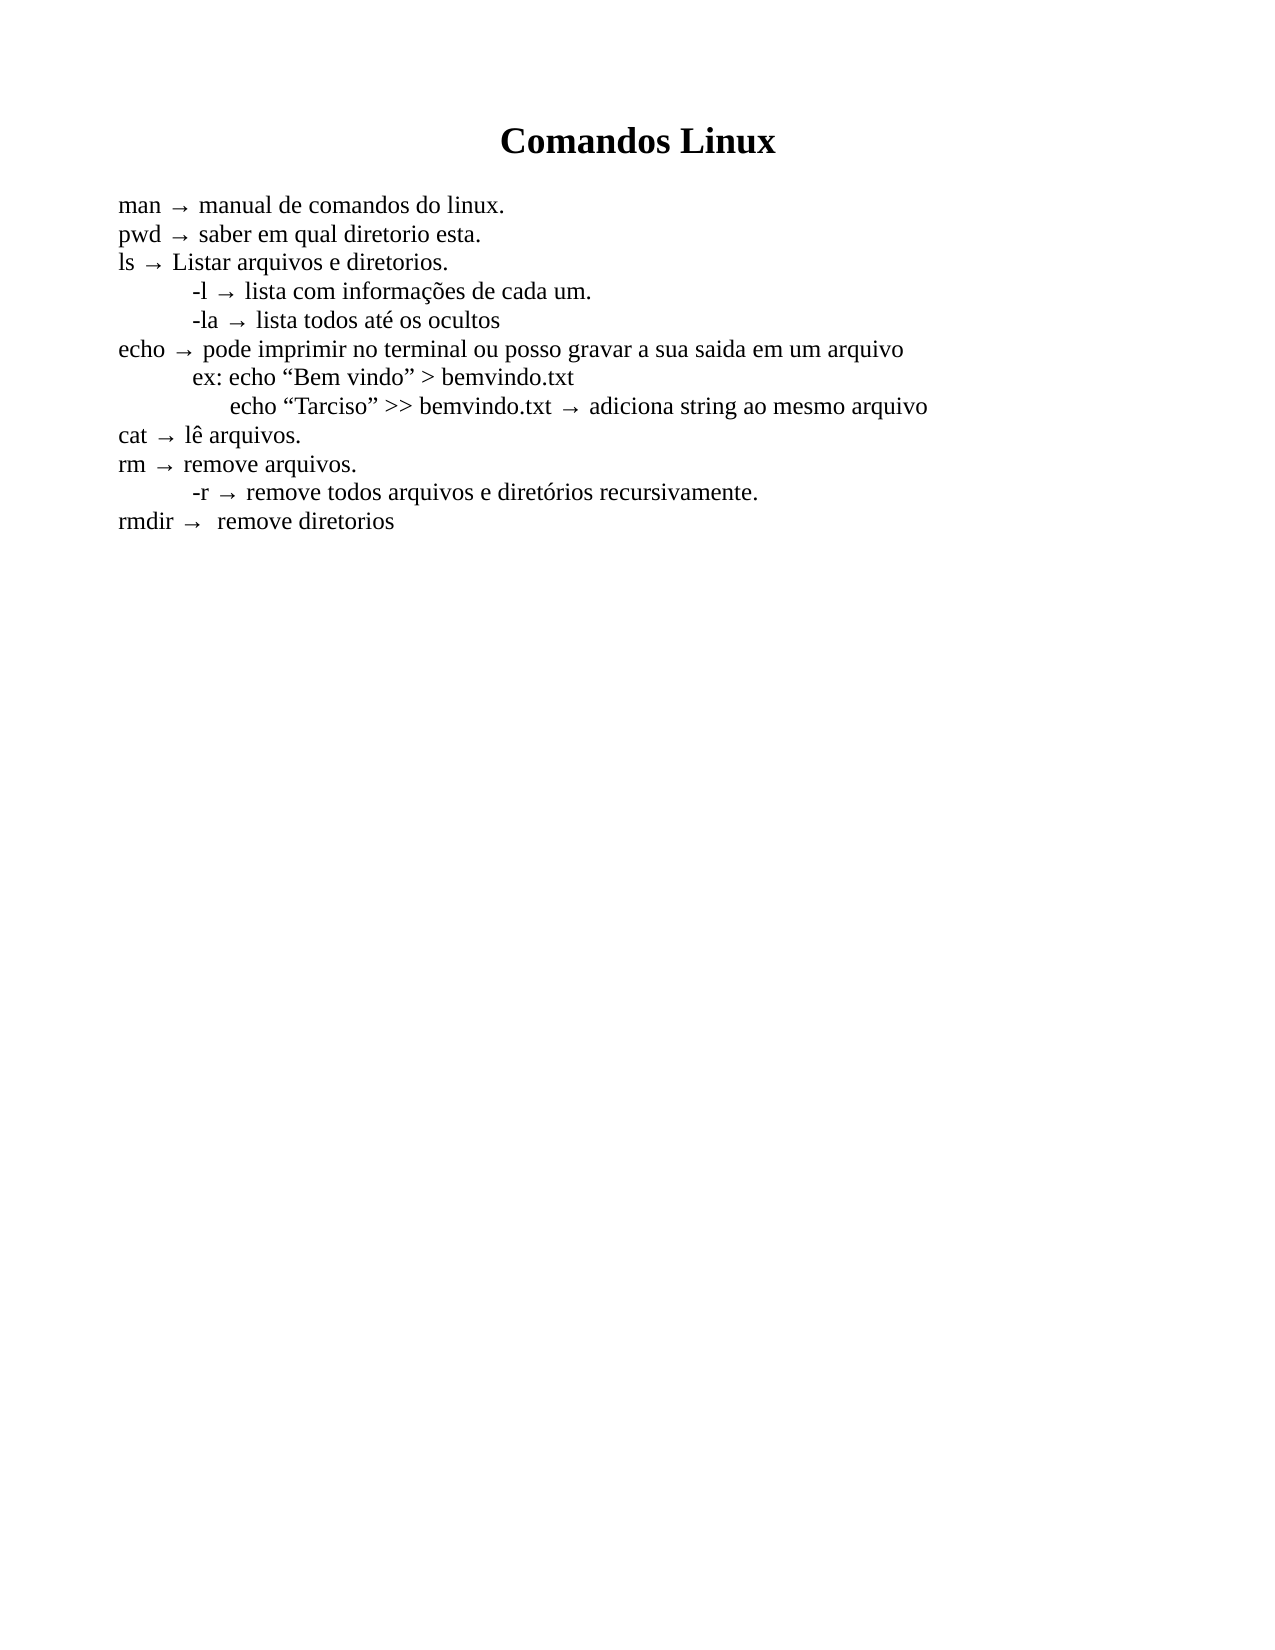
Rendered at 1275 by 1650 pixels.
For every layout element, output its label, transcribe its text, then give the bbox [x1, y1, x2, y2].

text -l → lista com informações de cada um. [118, 276, 1157, 305]
text man → manual de comandos do linux. [118, 190, 1157, 219]
text echo → pode imprimir no terminal ou posso gravar a sua saida em um arquivo [118, 334, 1157, 362]
text pwd → saber em qual diretorio esta. [118, 219, 1157, 247]
text Comandos Linux [118, 118, 1157, 161]
text ex: echo “Bem vindo” > bemvindo.txt [118, 362, 1157, 391]
text ls → Listar arquivos e diretorios. [118, 247, 1157, 276]
text echo “Tarciso” >> bemvindo.txt → adiciona string ao mesmo arquivo [118, 391, 1157, 420]
text rmdir → remove diretorios [118, 506, 1157, 535]
text -r → remove todos arquivos e diretórios recursivamente. [118, 477, 1157, 506]
text rm → remove arquivos. [118, 449, 1157, 477]
text -la → lista todos até os ocultos [118, 305, 1157, 334]
text cat → lê arquivos. [118, 420, 1157, 449]
